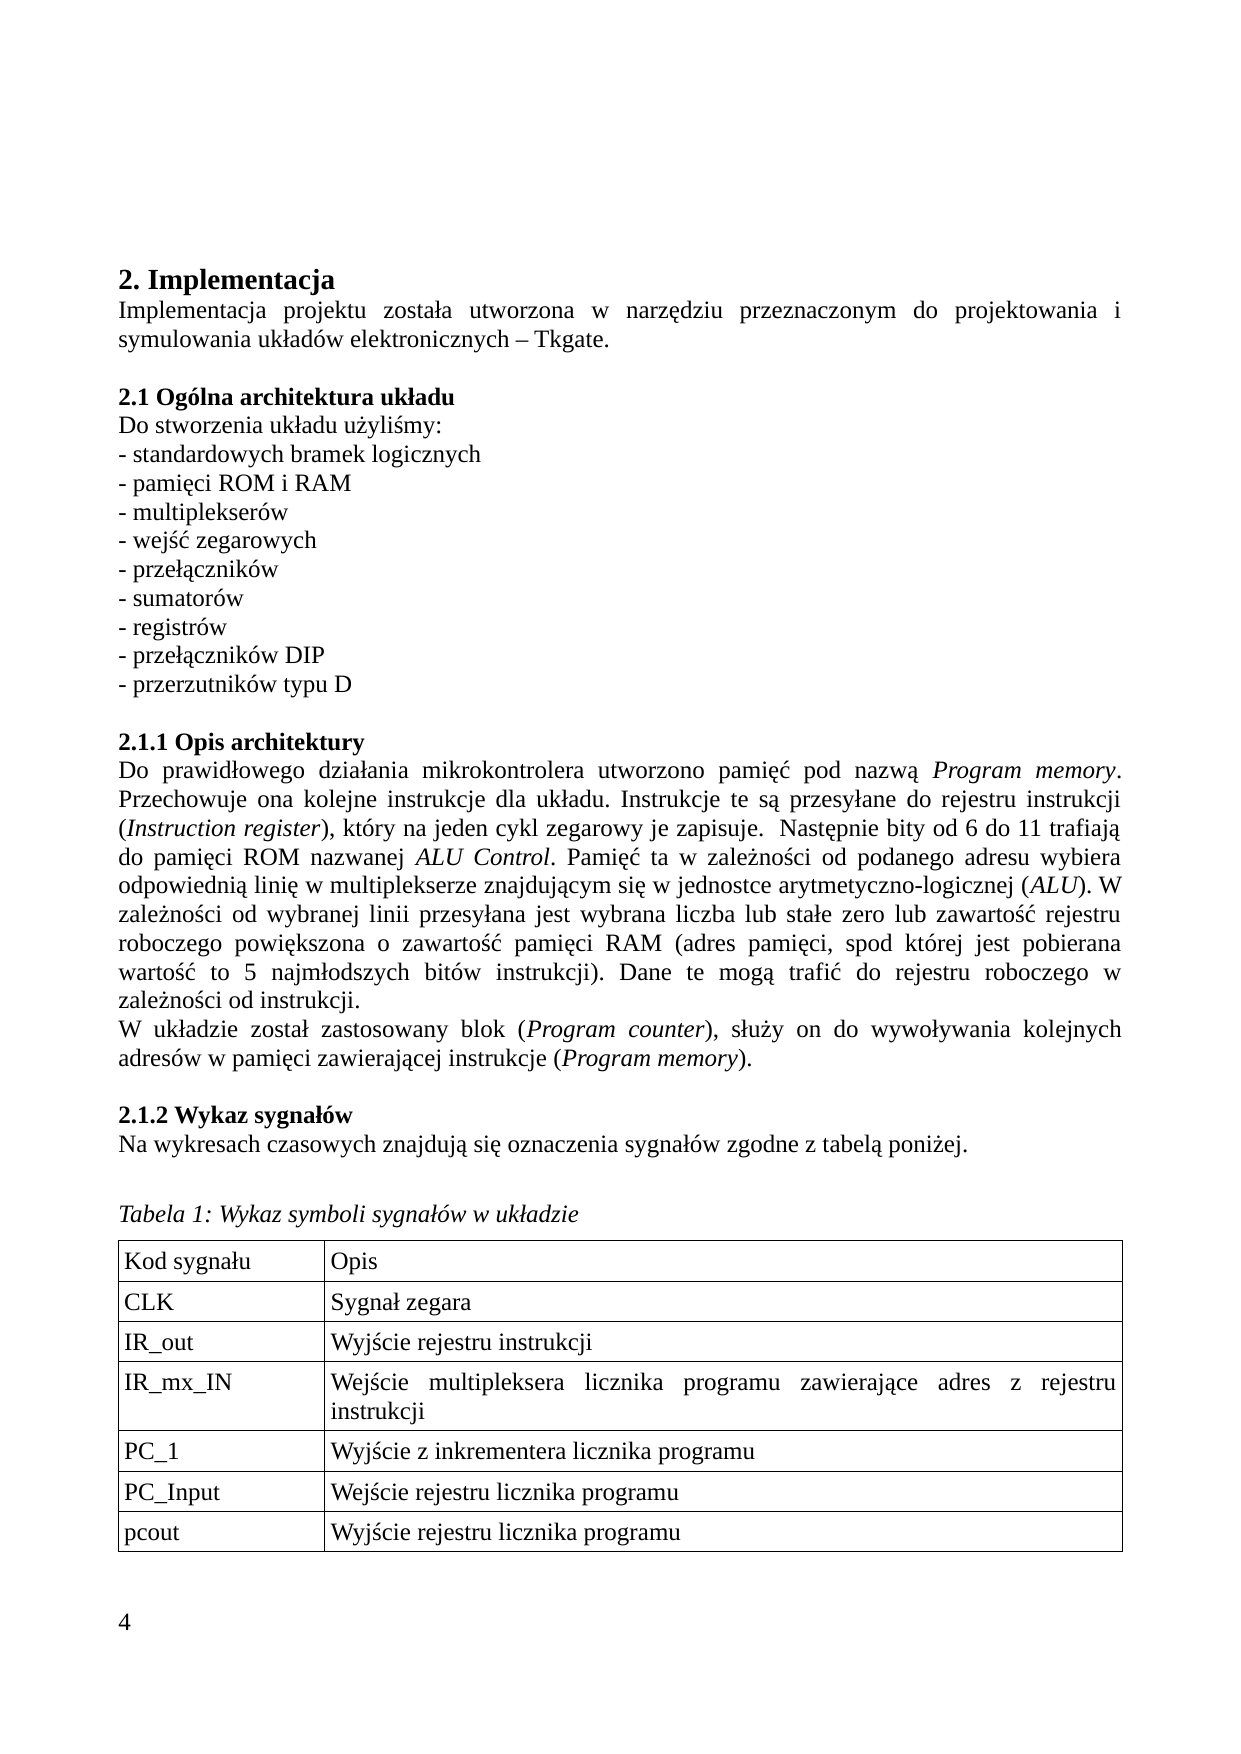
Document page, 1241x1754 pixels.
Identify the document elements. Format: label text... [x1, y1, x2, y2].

text Implementacja projektu została utworzona w narzędziu przeznaczonym do projektowania i symulowania układów elektronicznych – Tkgate. [118, 295, 1122, 353]
table_cell Wyjście z inkrementera licznika programu [325, 1431, 1122, 1471]
text - standardowych bramek logicznych [118, 439, 1122, 468]
text - registrów [118, 612, 1122, 640]
text - wejść zegarowych [118, 525, 1122, 554]
text Do prawidłowego działania mikrokontrolera utworzono pamięć pod nazwą Program memory. Przechowuje ona kolejne instrukcje dla układu. Instrukcje te są przesyłane do rejestru instrukcji (Instruction register), który na jeden cykl zegarowy je zapisuje. Następnie bity od 6 do 11 trafiają do pamięci ROM nazwanej ALU Control. Pamięć ta w zależności od podanego adresu wybiera odpowiednią linię w multiplekserze znajdującym się w jednostce arytmetyczno-logicznej (ALU). W zależności od wybranej linii przesyłana jest wybrana liczba lub stałe zero lub zawartość rejestru roboczego powiększona o zawartość pamięci RAM (adres pamięci, spod której jest pobierana wartość to 5 najmłodszych bitów instrukcji). Dane te mogą trafić do rejestru roboczego w zależności od instrukcji. [118, 755, 1122, 1014]
table_cell pcout [119, 1512, 324, 1551]
text 2.1 Ogólna architektura układu [118, 382, 1122, 410]
table_cell Wejście multipleksera licznika programu zawierające adres z rejestru instrukcji [325, 1362, 1122, 1430]
text 2.1.1 Opis architektury [118, 727, 1122, 755]
table_header Opis [325, 1241, 1122, 1281]
text Tabela 1: Wykaz symboli sygnałów w układzie [118, 1199, 1122, 1228]
text - pamięci ROM i RAM [118, 468, 1122, 497]
text - przerzutników typu D [118, 669, 1121, 698]
text - przełączników DIP [118, 640, 1122, 669]
text Na wykresach czasowych znajdują się oznaczenia sygnałów zgodne z tabelą poniżej. [118, 1129, 1122, 1158]
text Do stworzenia układu użyliśmy: [118, 410, 1122, 439]
text W układzie został zastosowany blok (Program counter), służy on do wywoływania kolejnych adresów w pamięci zawierającej instrukcje (Program memory). [118, 1014, 1122, 1072]
table_cell Sygnał zegara [325, 1282, 1122, 1321]
text 2. Implementacja [118, 262, 1122, 295]
text 2.1.2 Wykaz sygnałów [118, 1100, 1122, 1129]
table_cell PC_Input [119, 1472, 324, 1511]
text - przełączników [118, 554, 1122, 583]
text - sumatorów [118, 583, 1122, 612]
table_cell PC_1 [119, 1431, 324, 1471]
table_cell IR_mx_IN [119, 1362, 324, 1430]
table_cell Wyjście rejestru instrukcji [325, 1322, 1122, 1361]
table_header Kod sygnału [119, 1241, 324, 1281]
table_cell CLK [119, 1282, 324, 1321]
table_cell Wejście rejestru licznika programu [325, 1472, 1122, 1511]
text - multiplekserów [118, 497, 1122, 525]
table_cell IR_out [119, 1322, 324, 1361]
table_cell Wyjście rejestru licznika programu [325, 1512, 1122, 1551]
